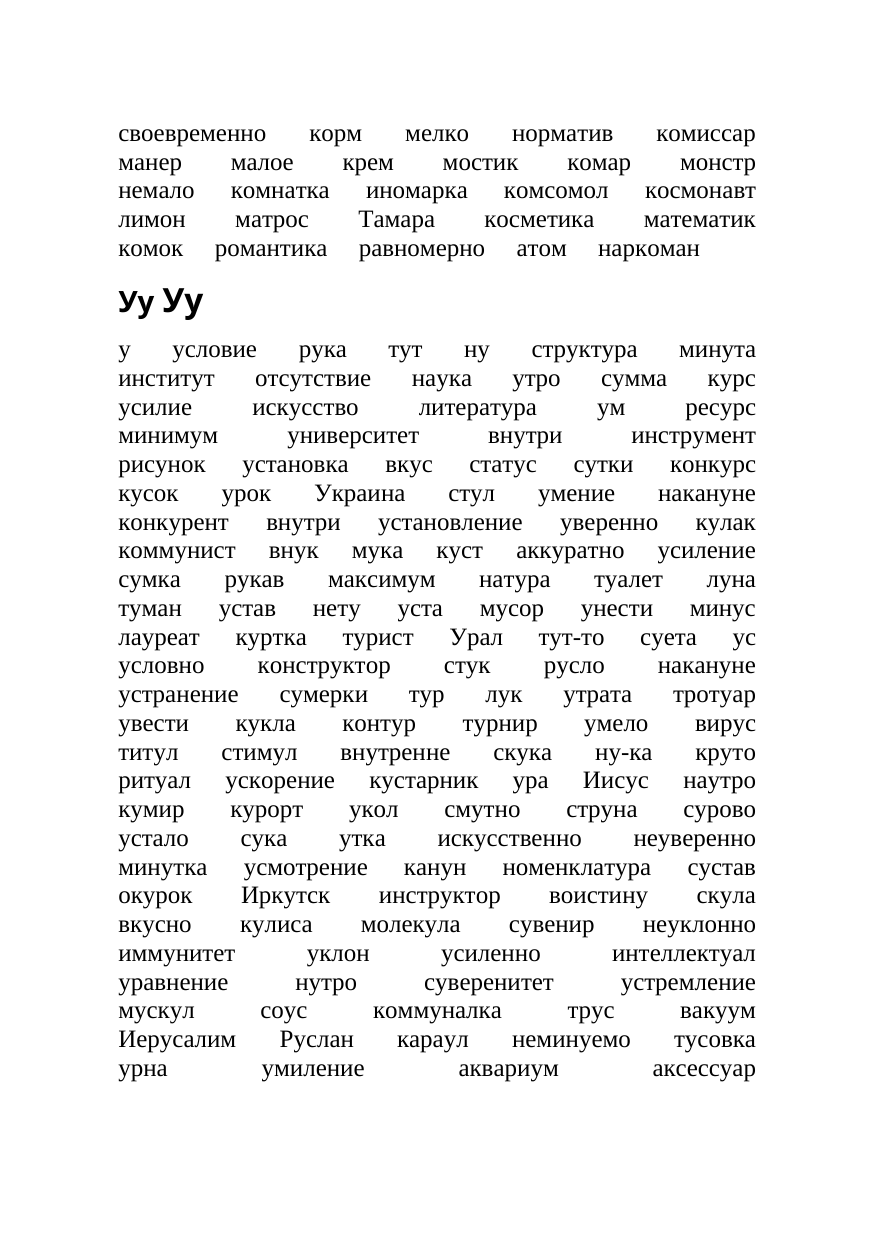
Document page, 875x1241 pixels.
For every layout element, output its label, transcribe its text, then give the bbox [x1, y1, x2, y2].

text своевременно корм мелко норматив комиссар манер малое крем мостик комар монстр немало комнатка иномарка комсомол космонавт лимон матрос Тамара косметика математик комок романтика равномерно атом наркоман [118, 118, 756, 262]
subtitle Уу Уу [118, 276, 756, 322]
text у условие рука тут ну структура минута институт отсутствие наука утро сумма курс усилие искусство литература ум ресурс минимум университет внутри инструмент рисунок установка вкус статус сутки конкурс кусок урок Украина стул умение накануне конкурент внутри установление уверенно кулак коммунист внук мука куст аккуратно усиление сумка рукав максимум натура туалет луна туман устав нету уста мусор унести минус лауреат куртка турист Урал тут-то суета ус условно конструктор стук русло накануне устранение сумерки тур лук утрата тротуар увести кукла контур турнир умело вирус титул стимул внутренне скука ну-ка круто ритуал ускорение кустарник ура Иисус наутро кумир курорт укол смутно струна сурово устало сука утка искусственно неуверенно минутка усмотрение канун номенклатура сустав окурок Иркутск инструктор воистину скула вкусно кулиса молекула сувенир неуклонно иммунитет уклон усиленно интеллектуал уравнение нутро суверенитет устремление мускул соус коммуналка трус вакуум Иерусалим Руслан караул неминуемо тусовка урна умиление аквариум аксессуар [118, 334, 756, 1082]
